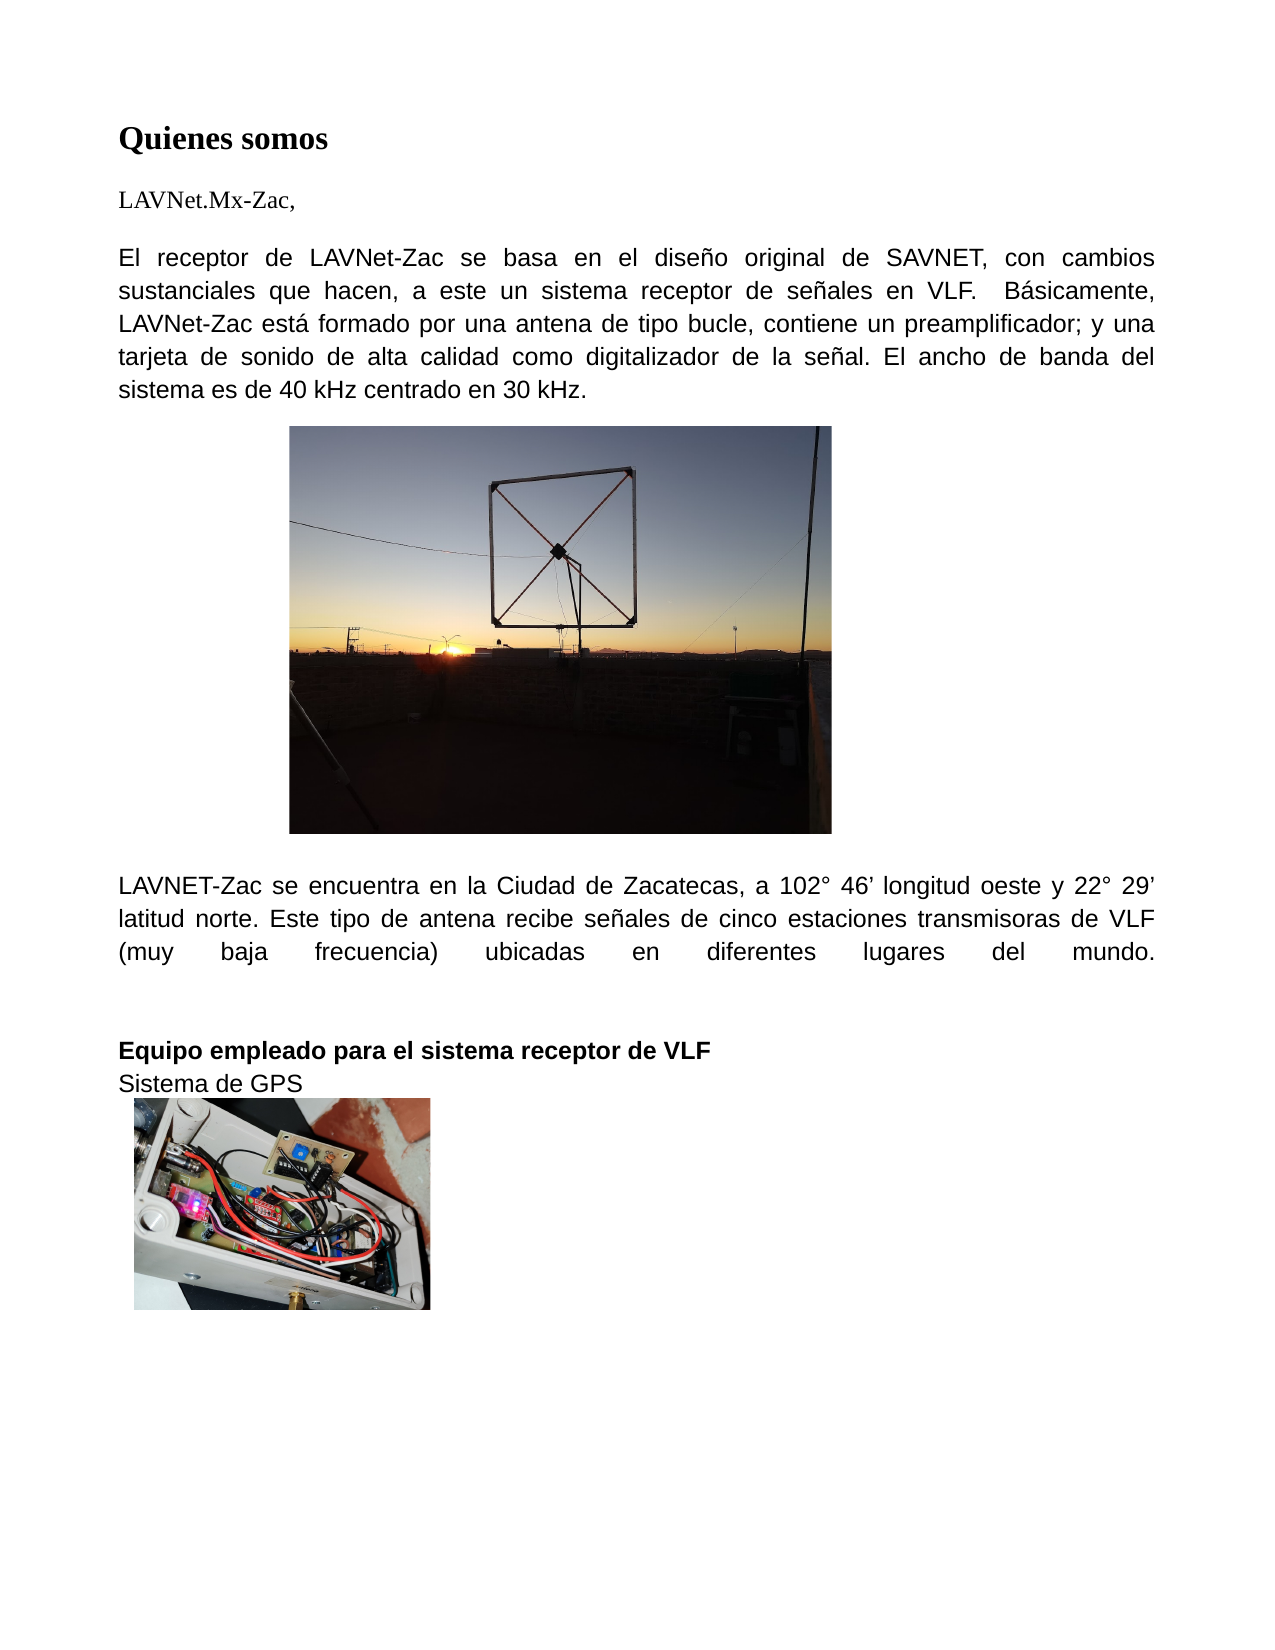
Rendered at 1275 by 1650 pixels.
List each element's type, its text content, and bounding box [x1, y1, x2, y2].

text LAVNET-Zac se encuentra en la Ciudad de Zacatecas, a 102° 46’ longitud oeste y 22° 29’ latitud norte. Este tipo de antena recibe señales de cinco estaciones transmisoras de VLF (muy baja frecuencia) ubicadas en diferentes lugares del mundo. Equipo empleado para el sistema receptor de VLF [118, 871, 1157, 1064]
picture [134, 1098, 431, 1310]
text Quienes somos [118, 118, 1157, 156]
text Sistema de GPS [118, 1069, 1157, 1098]
picture [289, 426, 832, 834]
text El receptor de LAVNet-Zac se basa en el diseño original de SAVNET, con cambios sustanciales que hacen, a este un sistema receptor de señales en VLF. Básicamente, LAVNet-Zac está formado por una antena de tipo bucle, contiene un preamplificador; y una tarjeta de sonido de alta calidad como digitalizador de la señal. El ancho de banda del sistema es de 40 kHz centrado en 30 kHz. [118, 243, 1157, 403]
text LAVNet.Mx-Zac, [118, 185, 1157, 214]
